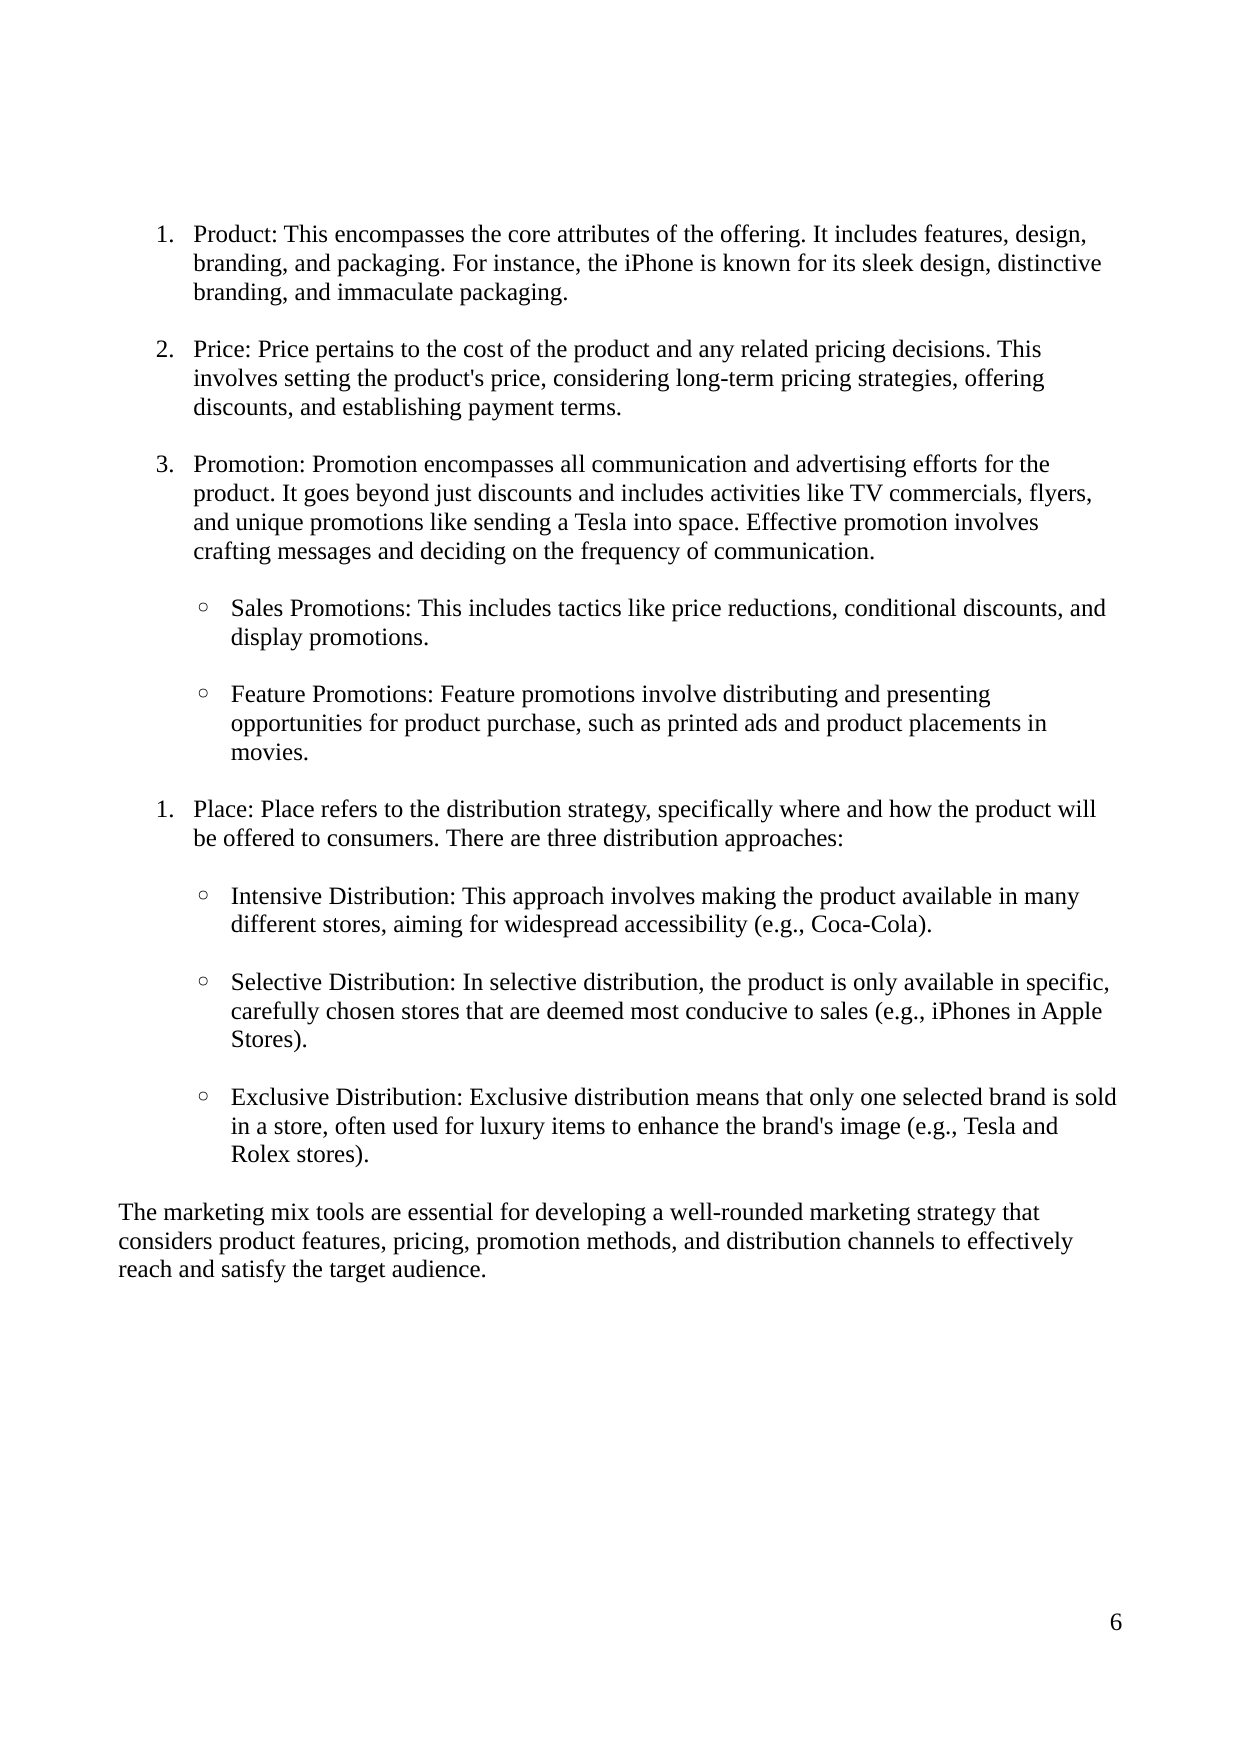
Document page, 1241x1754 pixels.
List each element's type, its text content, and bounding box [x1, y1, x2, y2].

list Exclusive Distribution: Exclusive distribution means that only one selected brand is sold in a store, often used for luxury items to enhance the brand's image (e.g., Tesla and Rolex stores). [193, 1082, 1122, 1168]
list Promotion: Promotion encompasses all communication and advertising efforts for the product. It goes beyond just discounts and includes activities like TV commercials, flyers, and unique promotions like sending a Tesla into space. Effective promotion involves crafting messages and deciding on the frequency of communication. [156, 449, 1122, 564]
list Product: This encompasses the core attributes of the offering. It includes features, design, branding, and packaging. For instance, the iPhone is known for its sleek design, distinctive branding, and immaculate packaging. [156, 219, 1122, 306]
list Feature Promotions: Feature promotions involve distributing and presenting opportunities for product purchase, such as printed ads and product placements in movies. [193, 679, 1122, 766]
list Place: Place refers to the distribution strategy, specifically where and how the product will be offered to consumers. There are three distribution approaches: [156, 794, 1122, 852]
list Price: Price pertains to the cost of the product and any related pricing decisions. This involves setting the product's price, considering long-term pricing strategies, offering discounts, and establishing payment terms. [156, 334, 1122, 421]
list Sales Promotions: This includes tactics like price reductions, conditional discounts, and display promotions. [193, 593, 1122, 651]
text The marketing mix tools are essential for developing a well-rounded marketing strategy that considers product features, pricing, promotion methods, and distribution channels to effectively reach and satisfy the target audience. [118, 1197, 1122, 1283]
list Selective Distribution: In selective distribution, the product is only available in specific, carefully chosen stores that are deemed most conducive to sales (e.g., iPhones in Apple Stores). [193, 967, 1122, 1053]
list Intensive Distribution: This approach involves making the product available in many different stores, aiming for widespread accessibility (e.g., Coca-Cola). [193, 881, 1122, 938]
